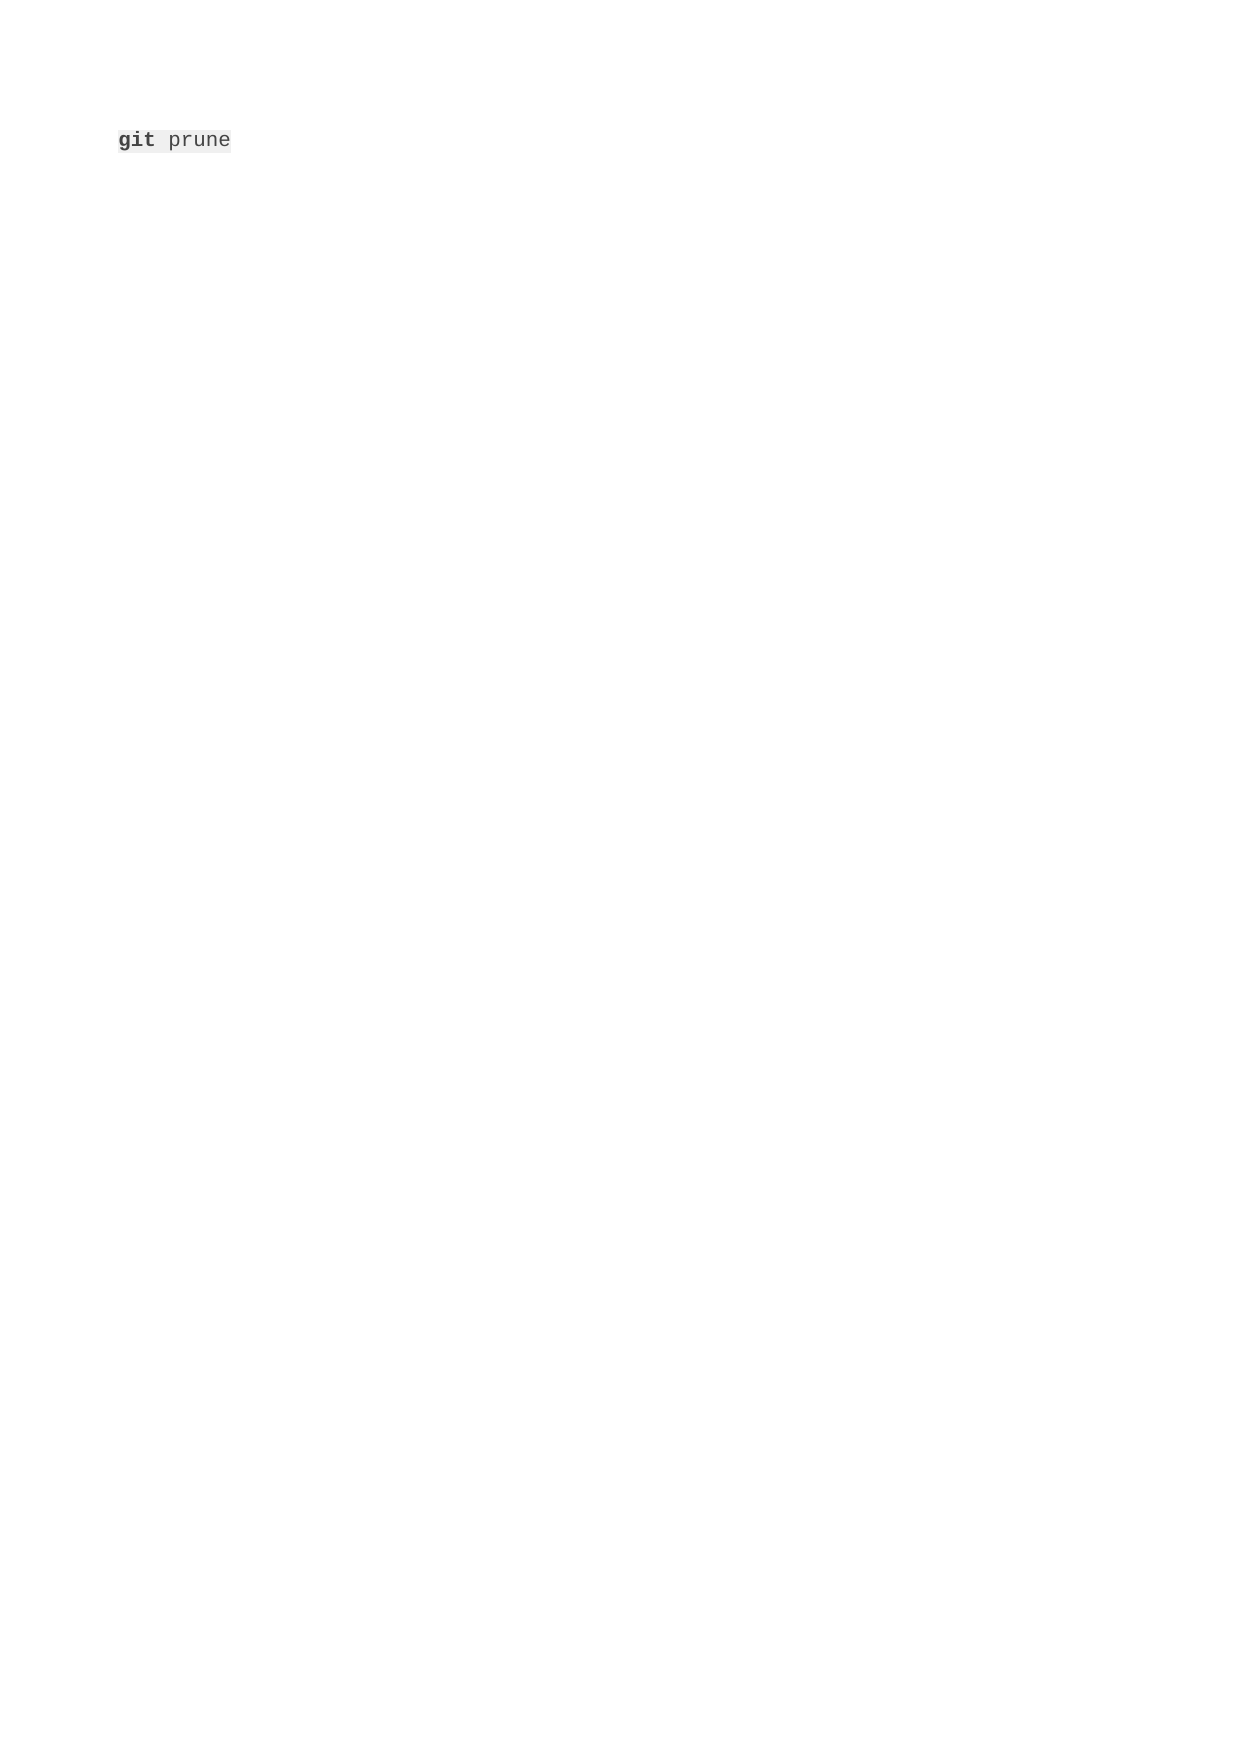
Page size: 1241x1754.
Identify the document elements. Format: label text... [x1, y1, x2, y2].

text git prune [118, 118, 1122, 153]
